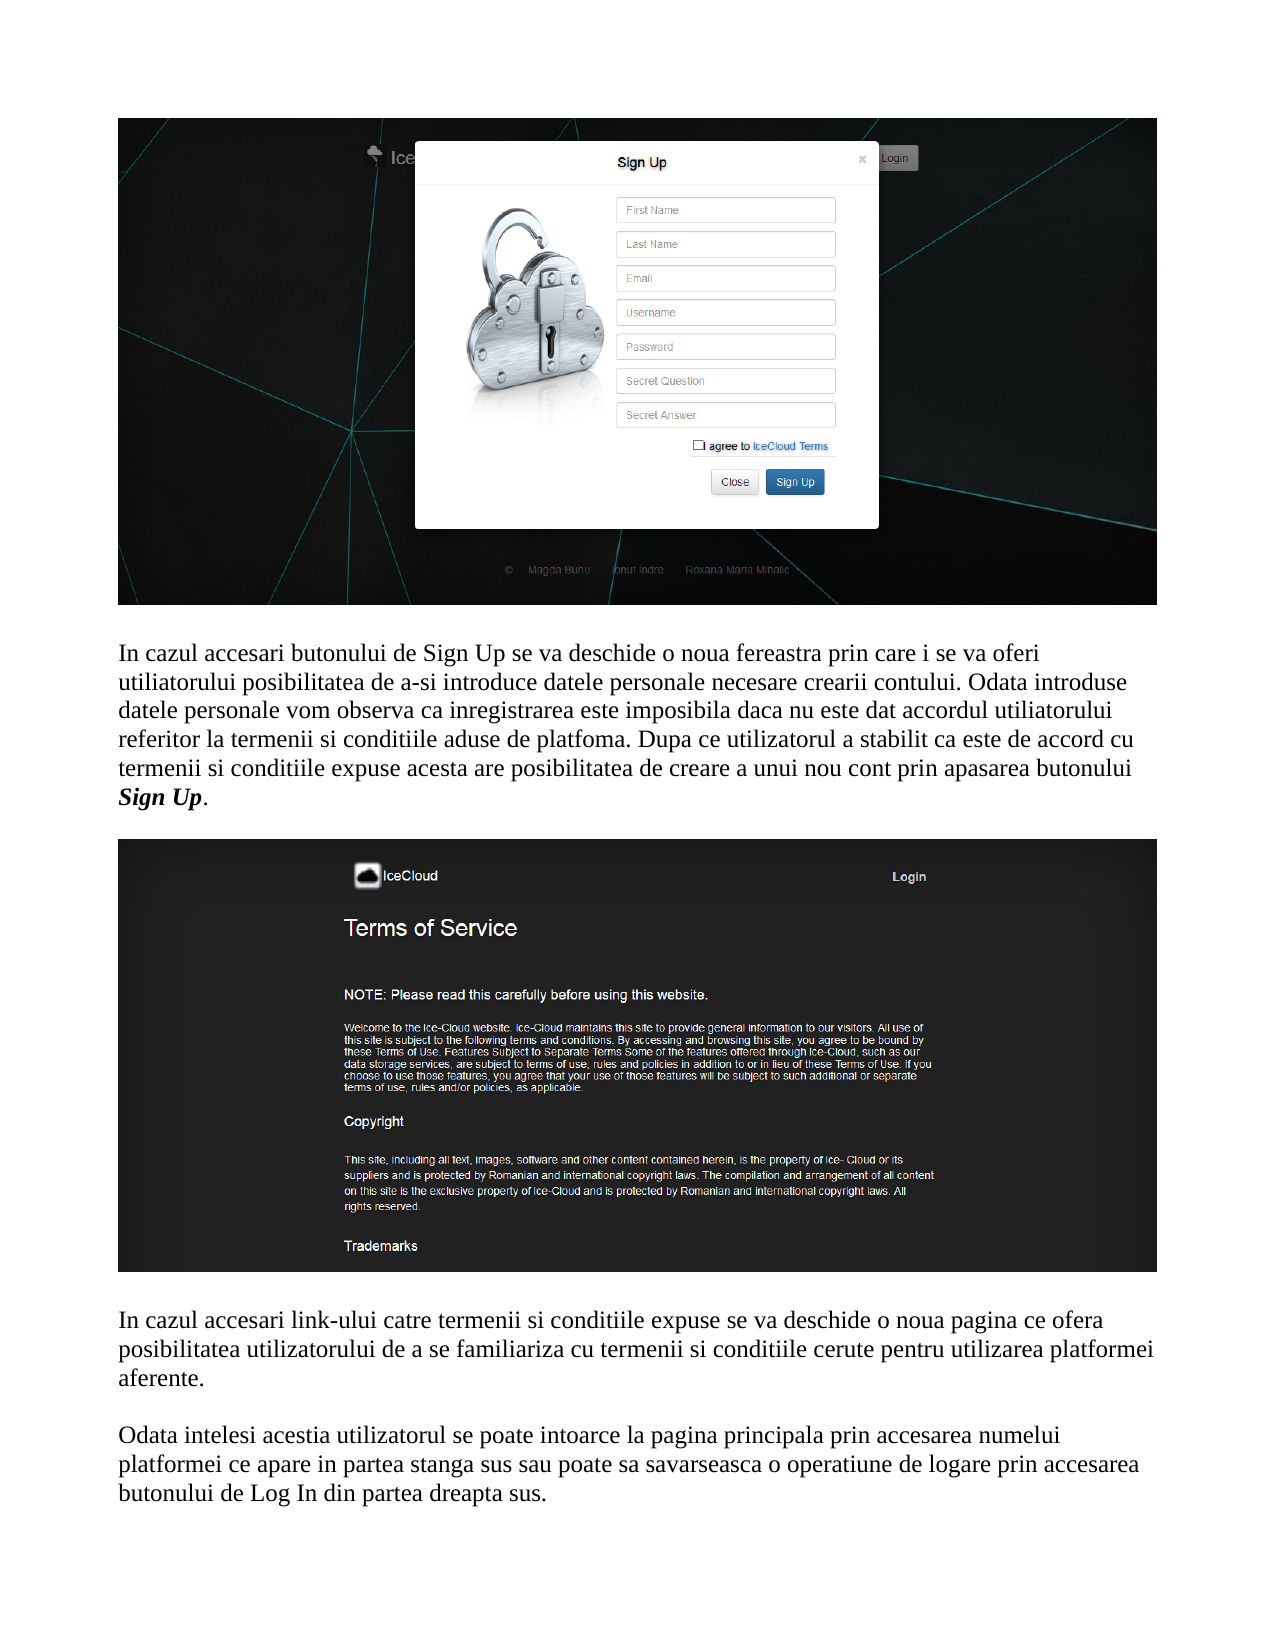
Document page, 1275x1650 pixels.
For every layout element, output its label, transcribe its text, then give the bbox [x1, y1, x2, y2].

text In cazul accesari link-ului catre termenii si conditiile expuse se va deschide o noua pagina ce ofera posibilitatea utilizatorului de a se familiariza cu termenii si conditiile cerute pentru utilizarea platformei aferente. [118, 1305, 1157, 1391]
text In cazul accesari butonului de Sign Up se va deschide o noua fereastra prin care i se va oferi utiliatorului posibilitatea de a-si introduce datele personale necesare crearii contului. Odata introduse datele personale vom observa ca inregistrarea este imposibila daca nu este dat accordul utiliatorului referitor la termenii si conditiile aduse de platfoma. Dupa ce utilizatorul a stabilit ca este de accord cu termenii si conditiile expuse acesta are posibilitatea de creare a unui nou cont prin apasarea butonului Sign Up. [118, 638, 1157, 811]
picture [118, 839, 1157, 1272]
picture [118, 118, 1157, 605]
text Odata intelesi acestia utilizatorul se poate intoarce la pagina principala prin accesarea numelui platformei ce apare in partea stanga sus sau poate sa savarseasca o operatiune de logare prin accesarea butonului de Log In din partea dreapta sus. [118, 1420, 1157, 1506]
